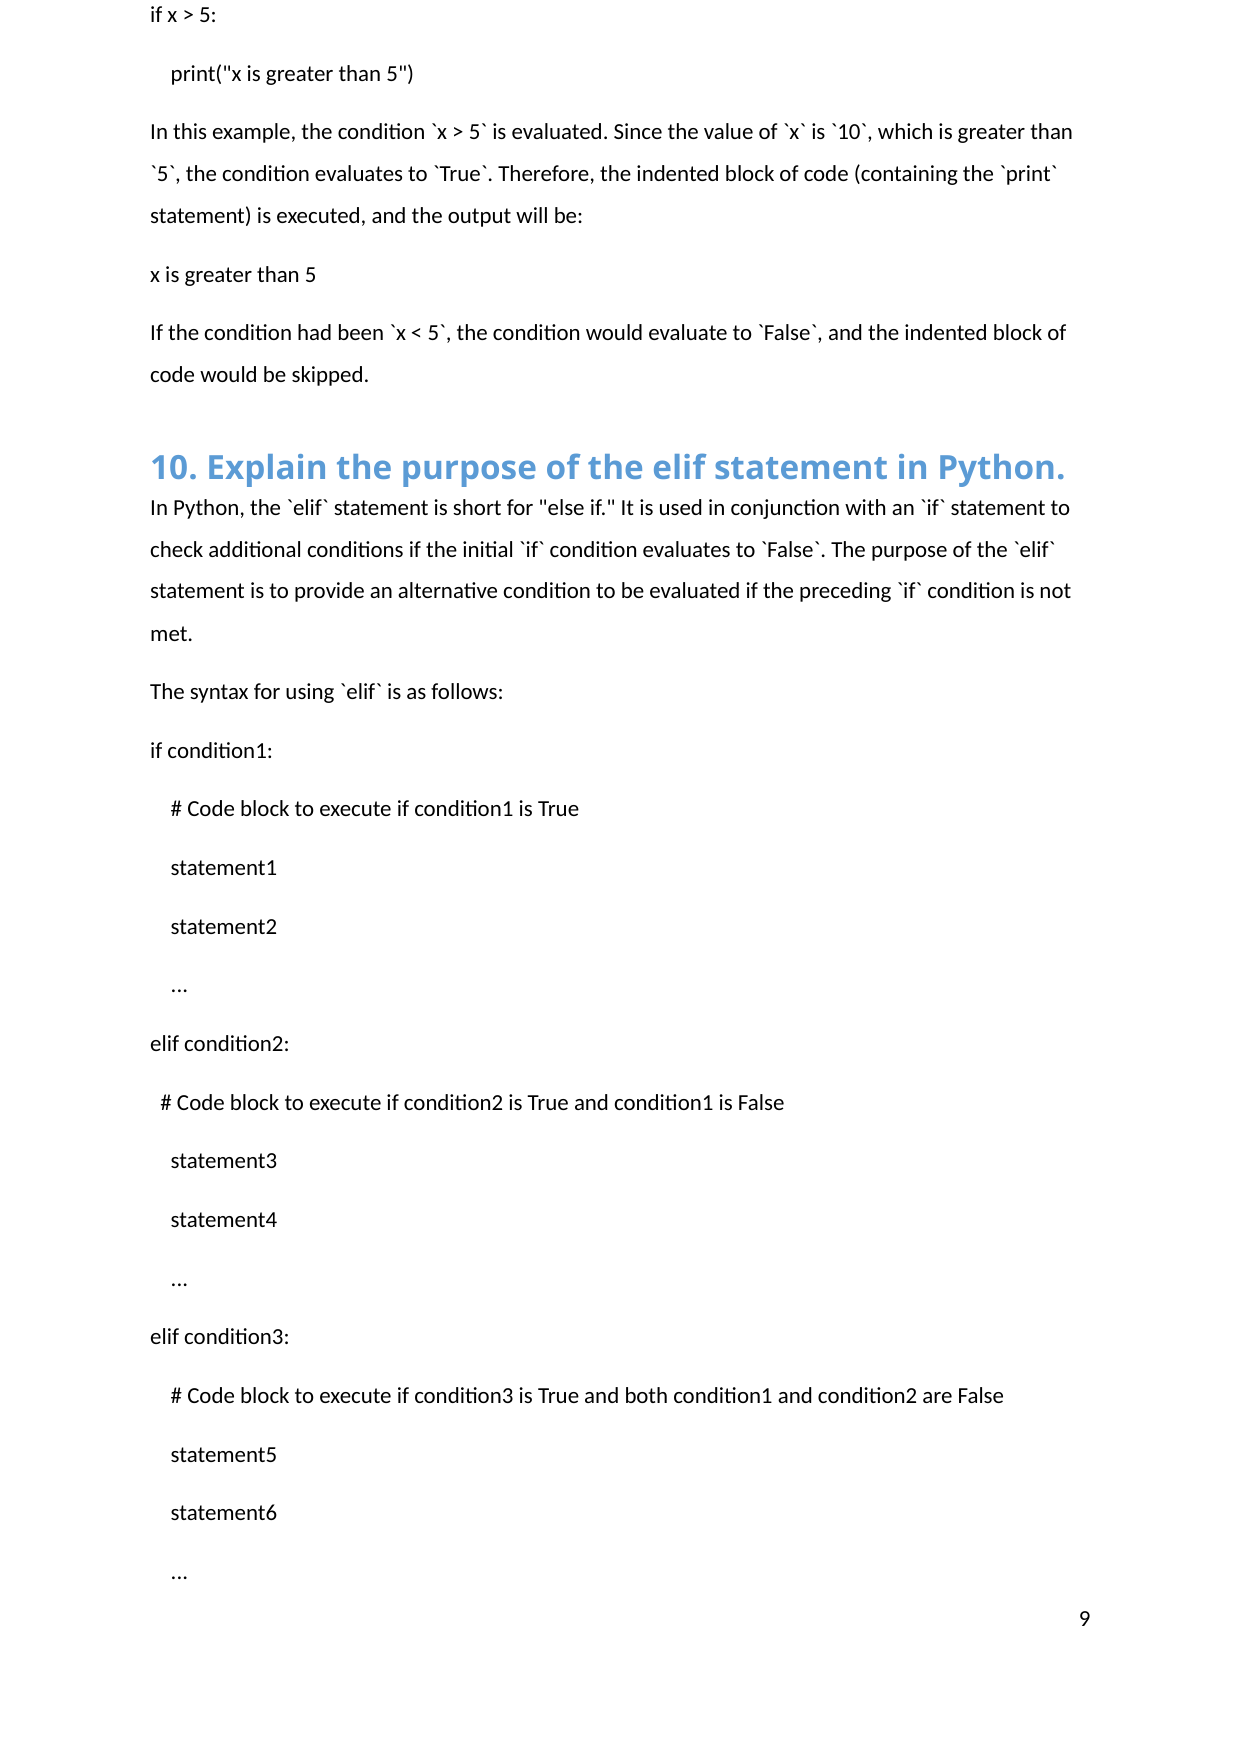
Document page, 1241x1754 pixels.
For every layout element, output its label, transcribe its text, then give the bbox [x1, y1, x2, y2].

text In Python, the `elif` statement is short for "else if." It is used in conjunction with an `if` statement to check additional conditions if the initial `if` condition evaluates to `False`. The purpose of the `elif` statement is to provide an alternative condition to be evaluated if the preceding `if` condition is not met. [150, 493, 1090, 647]
text if x > 5: [150, 0, 1090, 28]
text statement5 [150, 1440, 1090, 1468]
text # Code block to execute if condition1 is True [150, 794, 1090, 823]
text The syntax for using `elif` is as follows: [150, 677, 1090, 705]
text elif condition2: [150, 1029, 1090, 1057]
subtitle 10. Explain the purpose of the elif statement in Python. [150, 444, 1090, 489]
text statement6 [150, 1498, 1090, 1526]
text ... [150, 971, 1090, 998]
text ... [150, 1264, 1090, 1292]
text statement1 [150, 853, 1090, 881]
text if condition1: [150, 736, 1090, 764]
text x is greater than 5 [150, 260, 1090, 288]
text In this example, the condition `x > 5` is evaluated. Since the value of `x` is `10`, which is greater than `5`, the condition evaluates to `True`. Therefore, the indented block of code (containing the `print` statement) is executed, and the output will be: [150, 117, 1090, 229]
text If the condition had been `x < 5`, the condition would evaluate to `False`, and the indented block of code would be skipped. [150, 318, 1090, 388]
text print("x is greater than 5") [150, 59, 1090, 87]
text statement4 [150, 1205, 1090, 1233]
text # Code block to execute if condition3 is True and both condition1 and condition2 are False [150, 1381, 1090, 1409]
text elif condition3: [150, 1322, 1090, 1350]
text statement3 [150, 1146, 1090, 1174]
text ... [150, 1557, 1090, 1585]
text statement2 [150, 912, 1090, 940]
text # Code block to execute if condition2 is True and condition1 is False [150, 1088, 1090, 1116]
